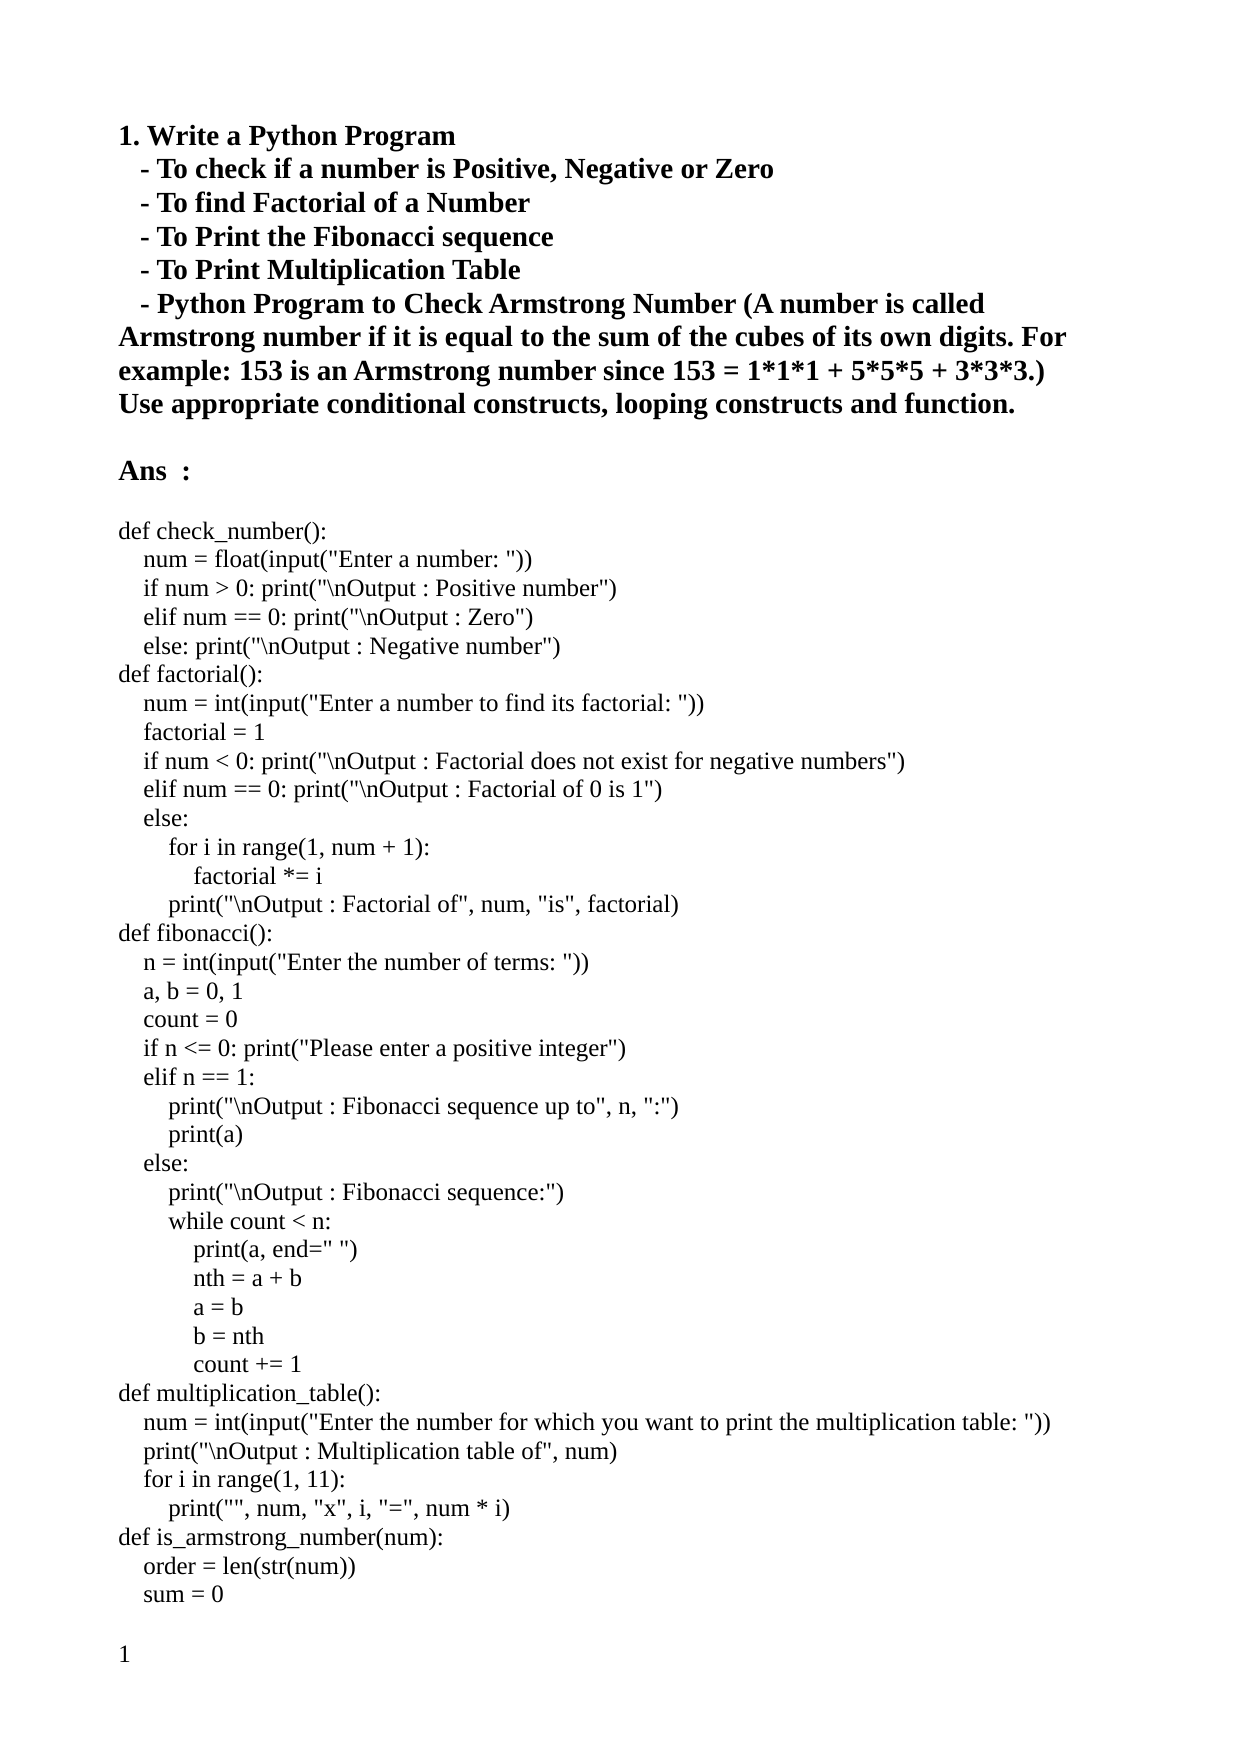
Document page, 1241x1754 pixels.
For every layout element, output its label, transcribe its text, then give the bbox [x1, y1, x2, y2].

text for i in range(1, 11): [118, 1464, 1122, 1493]
text factorial *= i [118, 861, 1122, 889]
text if num > 0: print("\nOutput : Positive number") [118, 573, 1122, 602]
text a = b [118, 1292, 1122, 1321]
text while count < n: [118, 1206, 1122, 1234]
text def fibonacci(): [118, 918, 1122, 947]
text count += 1 [118, 1349, 1122, 1378]
text print(a) [118, 1119, 1122, 1148]
text print("", num, "x", i, "=", num * i) [118, 1493, 1122, 1522]
text a, b = 0, 1 [118, 976, 1122, 1004]
text nth = a + b [118, 1263, 1122, 1292]
text elif num == 0: print("\nOutput : Factorial of 0 is 1") [118, 774, 1122, 803]
text print("\nOutput : Fibonacci sequence up to", n, ":") [118, 1091, 1122, 1119]
text if n <= 0: print("Please enter a positive integer") [118, 1033, 1122, 1062]
text sum = 0 [118, 1579, 1122, 1608]
text elif n == 1: [118, 1062, 1122, 1091]
text def factorial(): [118, 659, 1122, 688]
text - To check if a number is Positive, Negative or Zero [118, 152, 1122, 185]
text for i in range(1, num + 1): [118, 832, 1122, 861]
text def is_armstrong_number(num): [118, 1522, 1122, 1551]
text print(a, end=" ") [118, 1234, 1122, 1263]
text if num < 0: print("\nOutput : Factorial does not exist for negative numbers") [118, 746, 1122, 774]
text print("\nOutput : Factorial of", num, "is", factorial) [118, 889, 1122, 918]
text print("\nOutput : Fibonacci sequence:") [118, 1177, 1122, 1206]
text - To Print Multiplication Table [118, 252, 1122, 286]
text else: [118, 1148, 1122, 1177]
text - Python Program to Check Armstrong Number (A number is called Armstrong number if it is equal to the sum of the cubes of its own digits. For example: 153 is an Armstrong number since 153 = 1*1*1 + 5*5*5 + 3*3*3.) [118, 286, 1122, 386]
text num = int(input("Enter a number to find its factorial: ")) [118, 688, 1122, 717]
text - To Print the Fibonacci sequence [118, 219, 1122, 252]
text count = 0 [118, 1004, 1122, 1033]
text num = int(input("Enter the number for which you want to print the multiplication table: ")) [118, 1407, 1122, 1436]
text b = nth [118, 1321, 1122, 1349]
text print("\nOutput : Multiplication table of", num) [118, 1436, 1122, 1464]
text Use appropriate conditional constructs, looping constructs and function. [118, 386, 1122, 420]
text else: print("\nOutput : Negative number") [118, 631, 1122, 659]
text factorial = 1 [118, 717, 1122, 746]
text order = len(str(num)) [118, 1551, 1122, 1579]
text n = int(input("Enter the number of terms: ")) [118, 947, 1122, 976]
text def multiplication_table(): [118, 1378, 1122, 1407]
text - To find Factorial of a Number [118, 185, 1122, 219]
text 1. Write a Python Program [118, 118, 1122, 152]
text elif num == 0: print("\nOutput : Zero") [118, 602, 1122, 631]
text Ans : def check_number(): [118, 453, 1122, 544]
text num = float(input("Enter a number: ")) [118, 544, 1122, 573]
text else: [118, 803, 1122, 832]
